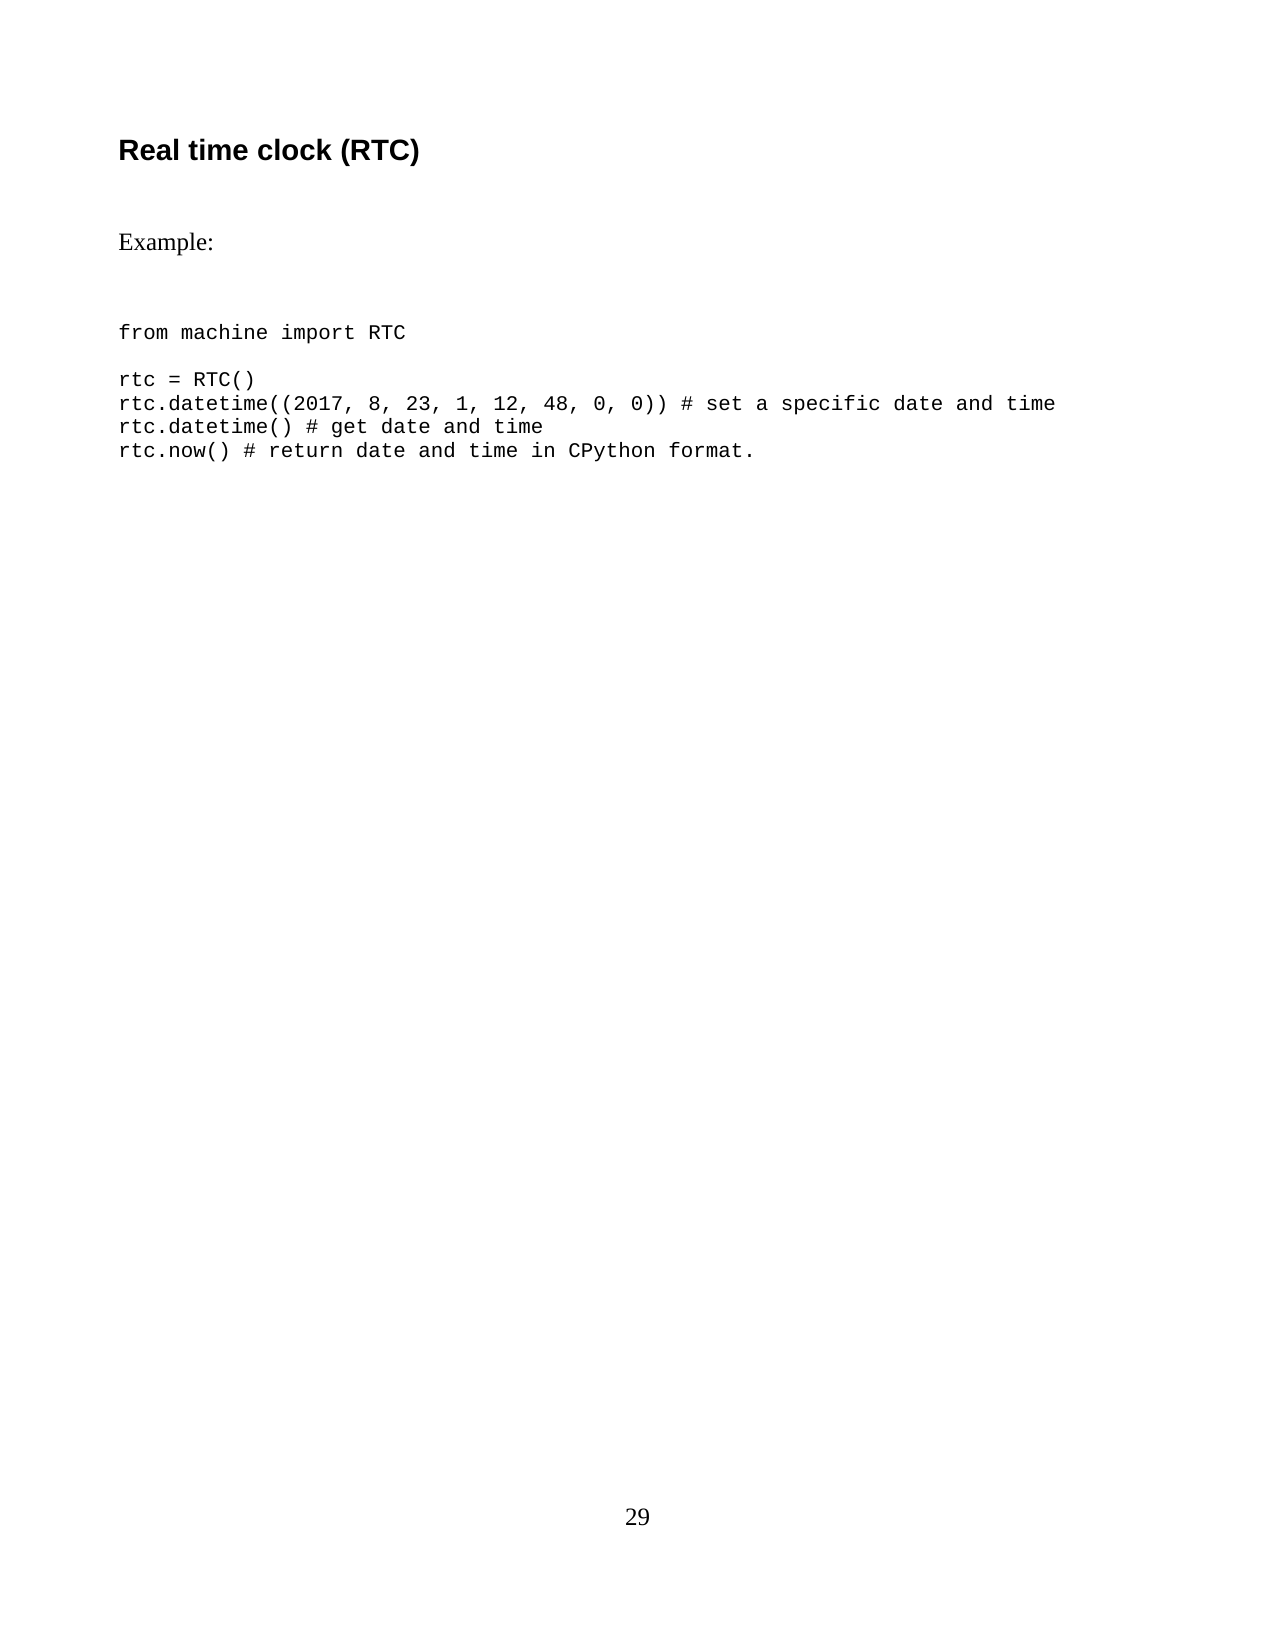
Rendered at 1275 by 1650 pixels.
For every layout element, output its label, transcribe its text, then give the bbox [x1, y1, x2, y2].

text rtc = RTC() [118, 369, 1157, 393]
text Example: [118, 227, 1157, 255]
text rtc.now() # return date and time in CPython format. [118, 440, 1157, 464]
text rtc.datetime() # get date and time [118, 416, 1157, 440]
text rtc.datetime((2017, 8, 23, 1, 12, 48, 0, 0)) # set a specific date and time [118, 393, 1157, 416]
subtitle Real time clock (RTC) [118, 133, 1157, 166]
text from machine import RTC [118, 322, 1157, 345]
